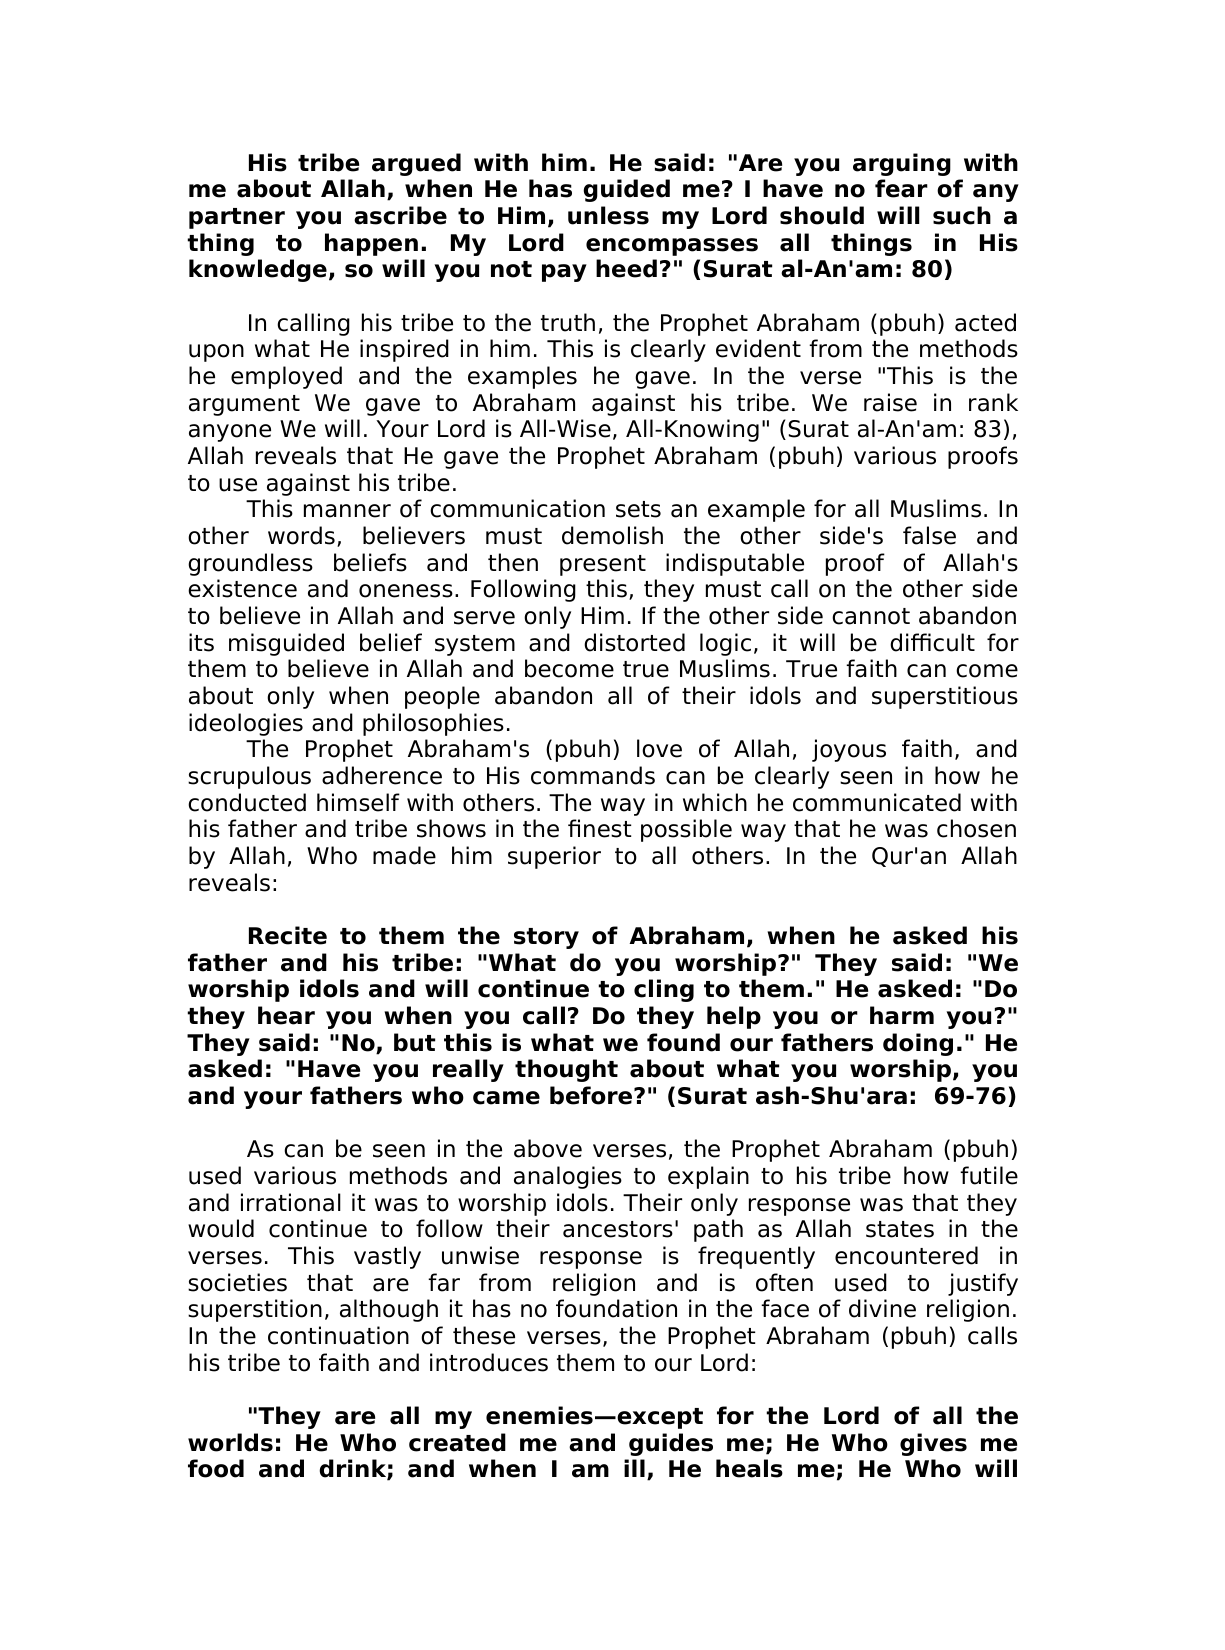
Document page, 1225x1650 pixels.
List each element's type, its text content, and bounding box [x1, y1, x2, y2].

text "They are all my enemies—except for the Lord of all the worlds: He Who created me and guides me; He Who gives me food and drink; and when I am ill, He heals me; He Who will [187, 1403, 1020, 1483]
text The Prophet Abraham's (pbuh) love of Allah, joyous faith, and scrupulous adherence to His commands can be clearly seen in how he conducted himself with others. The way in which he communicated with his father and tribe shows in the finest possible way that he was chosen by Allah, Who made him superior to all others. In the Qur'an Allah reveals: [187, 737, 1020, 897]
text In calling his tribe to the truth, the Prophet Abraham (pbuh) acted upon what He inspired in him. This is clearly evident from the methods he employed and the examples he gave. In the verse "This is the argument We gave to Abraham against his tribe. We raise in rank anyone We will. Your Lord is All-Wise, All-Knowing" (Surat al-An'am: 83), Allah reveals that He gave the Prophet Abraham (pbuh) various proofs to use against his tribe. [187, 310, 1020, 497]
text Recite to them the story of Abraham, when he asked his father and his tribe: "What do you worship?" They said: "We worship idols and will continue to cling to them." He asked: "Do they hear you when you call? Do they help you or harm you?" They said: "No, but this is what we found our fathers doing." He asked: "Have you really thought about what you worship, you and your fathers who came before?" (Surat ash-Shu'ara: 69-76) [187, 923, 1020, 1110]
text As can be seen in the above verses, the Prophet Abraham (pbuh) used various methods and analogies to explain to his tribe how futile and irrational it was to worship idols. Their only response was that they would continue to follow their ancestors' path as Allah states in the verses. This vastly unwise response is frequently encountered in societies that are far from religion and is often used to justify superstition, although it has no foundation in the face of divine religion. In the continuation of these verses, the Prophet Abraham (pbuh) calls his tribe to faith and introduces them to our Lord: [187, 1137, 1020, 1377]
text His tribe argued with him. He said: "Are you arguing with me about Allah, when He has guided me? I have no fear of any partner you ascribe to Him, unless my Lord should will such a thing to happen. My Lord encompasses all things in His knowledge, so will you not pay heed?" (Surat al-An'am: 80) [187, 150, 1020, 283]
text This manner of communication sets an example for all Muslims. In other words, believers must demolish the other side's false and groundless beliefs and then present indisputable proof of Allah's existence and oneness. Following this, they must call on the other side to believe in Allah and serve only Him. If the other side cannot abandon its misguided belief system and distorted logic, it will be difficult for them to believe in Allah and become true Muslims. True faith can come about only when people abandon all of their idols and superstitious ideologies and philosophies. [187, 497, 1020, 737]
